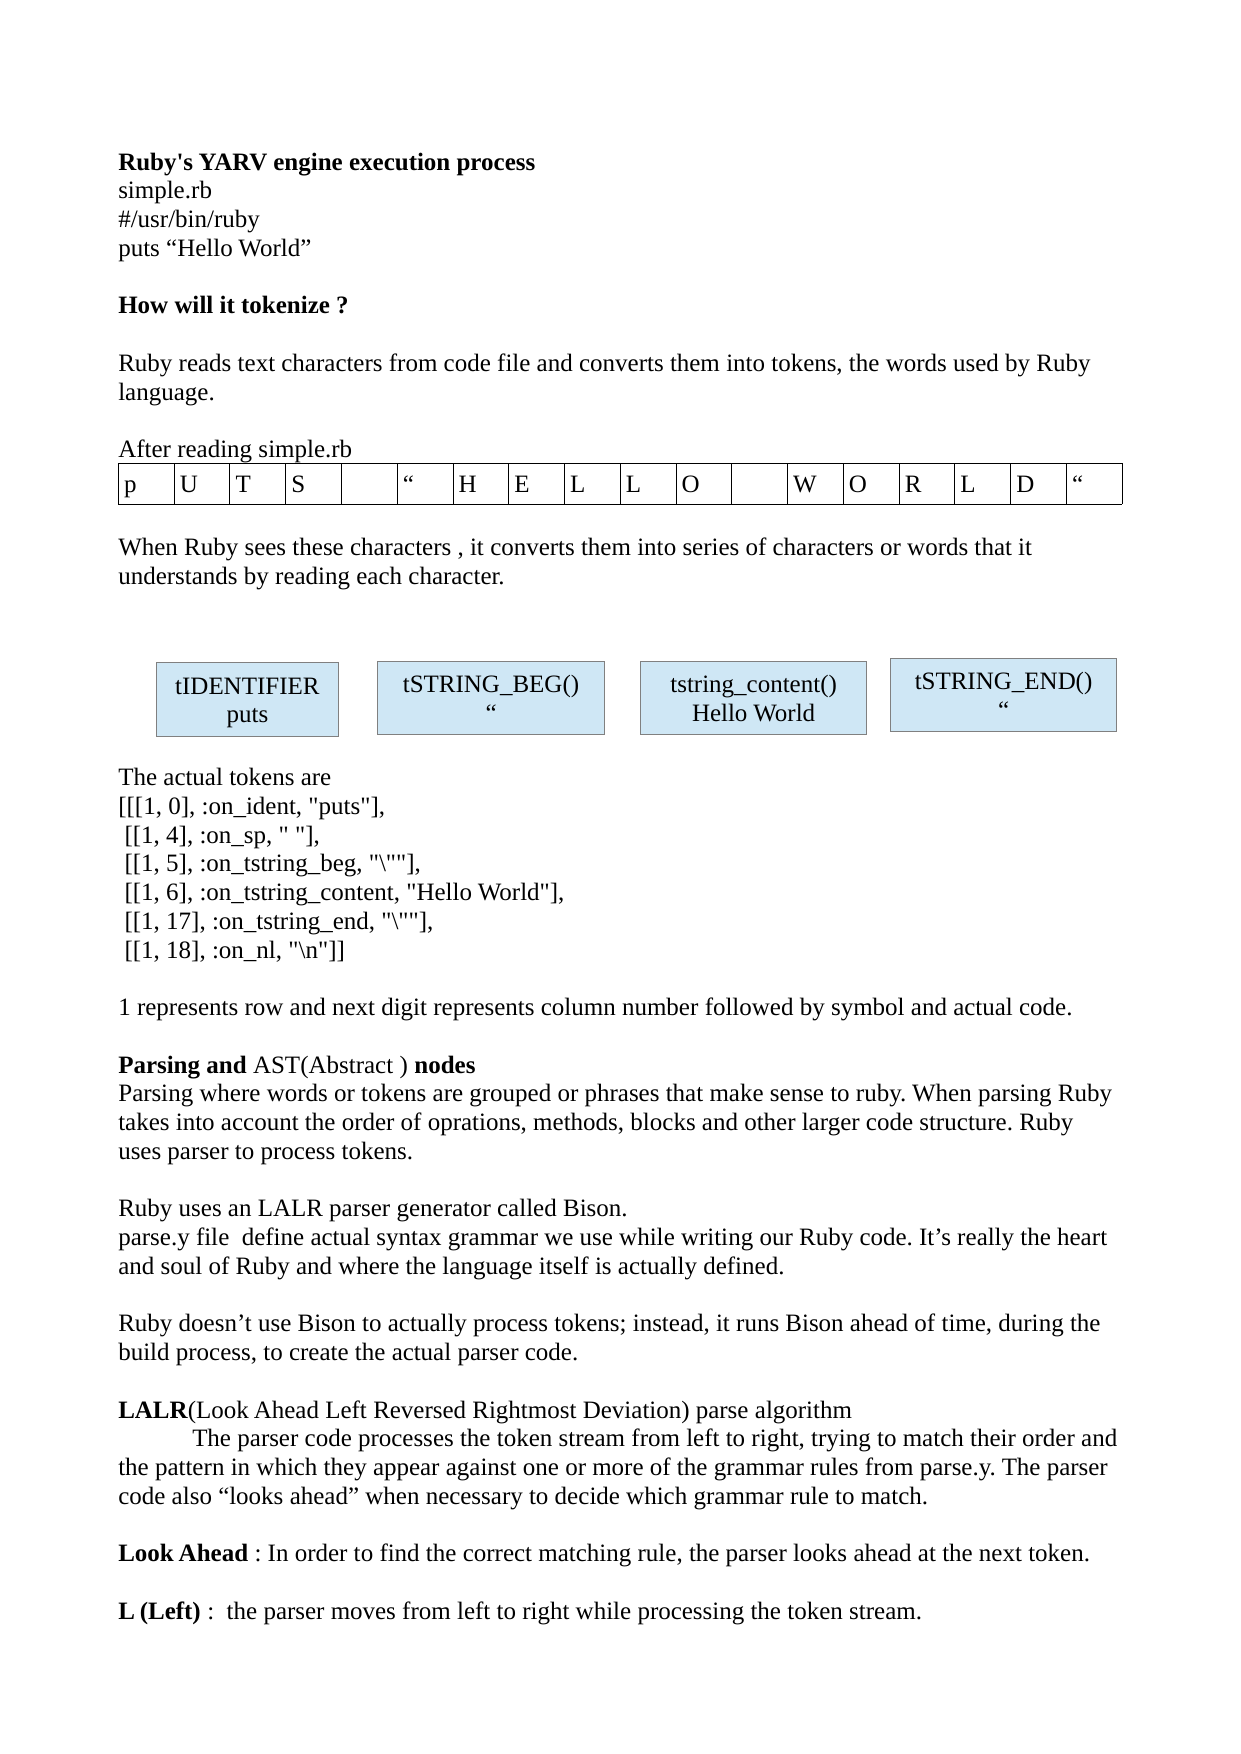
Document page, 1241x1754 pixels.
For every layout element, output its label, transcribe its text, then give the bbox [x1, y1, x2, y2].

text 1 represents row and next digit represents column number followed by symbol and actual code. [118, 992, 1122, 1021]
table_header L [565, 464, 620, 503]
text [[1, 5], :on_tstring_beg, "\""], [118, 848, 1122, 877]
text Parsing and AST(Abstract ) nodes [118, 1050, 1122, 1078]
table_header T [230, 464, 285, 503]
table_header D [1011, 464, 1066, 503]
text [[1, 4], :on_sp, " "], [118, 820, 1122, 848]
text [[[1, 0], :on_ident, "puts"], [118, 791, 1122, 820]
text Ruby doesn’t use Bison to actually process tokens; instead, it runs Bison ahead of time, during the build process, to create the actual parser code. [118, 1308, 1122, 1366]
table_header L [955, 464, 1010, 503]
table_header O [844, 464, 899, 503]
table_header S [286, 464, 341, 503]
table_header [732, 464, 787, 503]
text Look Ahead : In order to find the correct matching rule, the parser looks ahead at the next token. [118, 1538, 1122, 1567]
table_header p [119, 464, 174, 503]
text #/usr/bin/ruby [118, 204, 1122, 233]
text Parsing where words or tokens are grouped or phrases that make sense to ruby. When parsing Ruby takes into account the order of oprations, methods, blocks and other larger code structure. Ruby uses parser to process tokens. [118, 1078, 1122, 1165]
text The parser code processes the token stream from left to right, trying to match their order and the pattern in which they appear against one or more of the grammar rules from parse.y. The parser code also “looks ahead” when necessary to decide which grammar rule to match. [118, 1423, 1122, 1510]
text When Ruby sees these characters , it converts them into series of characters or words that it understands by reading each character. [118, 532, 1122, 590]
text [[1, 18], :on_nl, "\n"]] [118, 935, 1122, 963]
text puts “Hello World” [118, 233, 1122, 262]
table_header H [454, 464, 508, 503]
table_header “ [1067, 464, 1122, 503]
text How will it tokenize ? [118, 291, 1122, 319]
table_header E [509, 464, 564, 503]
text [[1, 17], :on_tstring_end, "\""], [118, 906, 1122, 935]
text After reading simple.rb [118, 434, 1122, 463]
table_header L [621, 464, 676, 503]
table_header “ [398, 464, 453, 503]
table_header [342, 464, 397, 503]
text Ruby reads text characters from code file and converts them into tokens, the words used by Ruby language. [118, 348, 1122, 406]
text Ruby uses an LALR parser generator called Bison. [118, 1193, 1122, 1222]
table_header U [175, 464, 229, 503]
text L (Left) : the parser moves from left to right while processing the token stream. [118, 1596, 1122, 1625]
table_header O [677, 464, 731, 503]
text LALR(Look Ahead Left Reversed Rightmost Deviation) parse algorithm [118, 1395, 1122, 1423]
text parse.y file define actual syntax grammar we use while writing our Ruby code. It’s really the heart and soul of Ruby and where the language itself is actually defined. [118, 1222, 1122, 1280]
text [[1, 6], :on_tstring_content, "Hello World"], [118, 877, 1122, 906]
text The actual tokens are [118, 762, 1122, 791]
text Ruby's YARV engine execution process [118, 147, 1122, 176]
text simple.rb [118, 176, 1122, 204]
table_header W [788, 464, 843, 503]
table_header R [900, 464, 954, 503]
